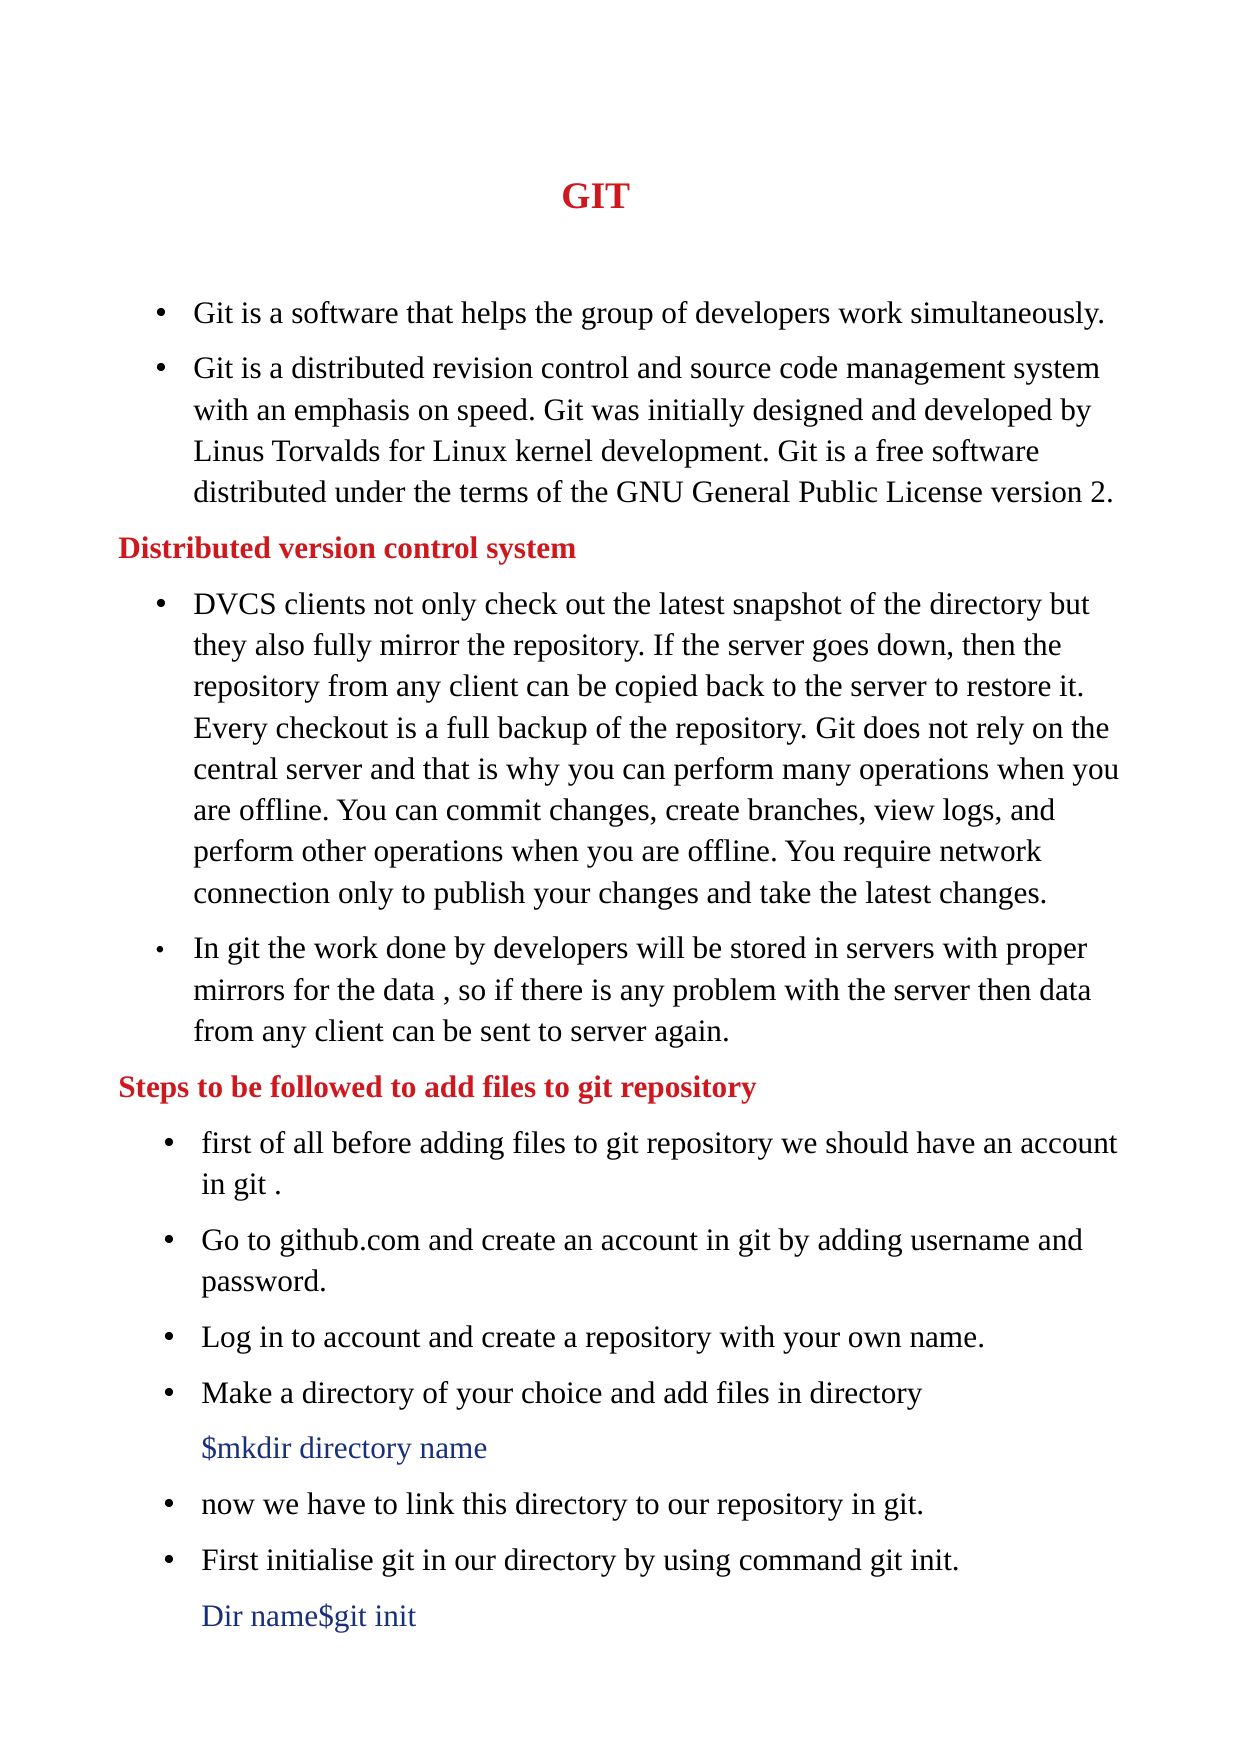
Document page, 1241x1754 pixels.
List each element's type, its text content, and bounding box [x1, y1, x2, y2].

list Make a directory of your choice and add files in directory [163, 1374, 1122, 1410]
list Git is a software that helps the group of developers work simultaneously. [156, 294, 1122, 330]
list now we have to link this directory to our repository in git. [163, 1486, 1122, 1522]
list Go to github.com and create an account in git by adding username and password. [163, 1221, 1122, 1298]
text GIT [118, 174, 1122, 217]
list $mkdir directory name [163, 1430, 1122, 1466]
text Distributed version control system [118, 529, 1122, 565]
list In git the work done by developers will be stored in servers with proper mirrors for the data , so if there is any problem with the server then data from any client can be sent to server again. [156, 930, 1122, 1048]
list first of all before adding files to git repository we should have an account in git . [163, 1124, 1122, 1201]
text Steps to be followed to add files to git repository [118, 1068, 1122, 1104]
list Dir name$git init [163, 1597, 1122, 1633]
list Log in to account and create a repository with your own name. [163, 1318, 1122, 1354]
list First initialise git in our directory by using command git init. [163, 1541, 1122, 1577]
list Git is a distributed revision control and source code management system with an emphasis on speed. Git was initially designed and developed by Linus Torvalds for Linux kernel development. Git is a free software distributed under the terms of the GNU General Public License version 2. [156, 350, 1122, 509]
list DVCS clients not only check out the latest snapshot of the directory but they also fully mirror the repository. If the server goes down, then the repository from any client can be copied back to the server to restore it. Every checkout is a full backup of the repository. Git does not rely on the central server and that is why you can perform many operations when you are offline. You can commit changes, create branches, view logs, and perform other operations when you are offline. You require network connection only to publish your changes and take the latest changes. [156, 585, 1122, 910]
